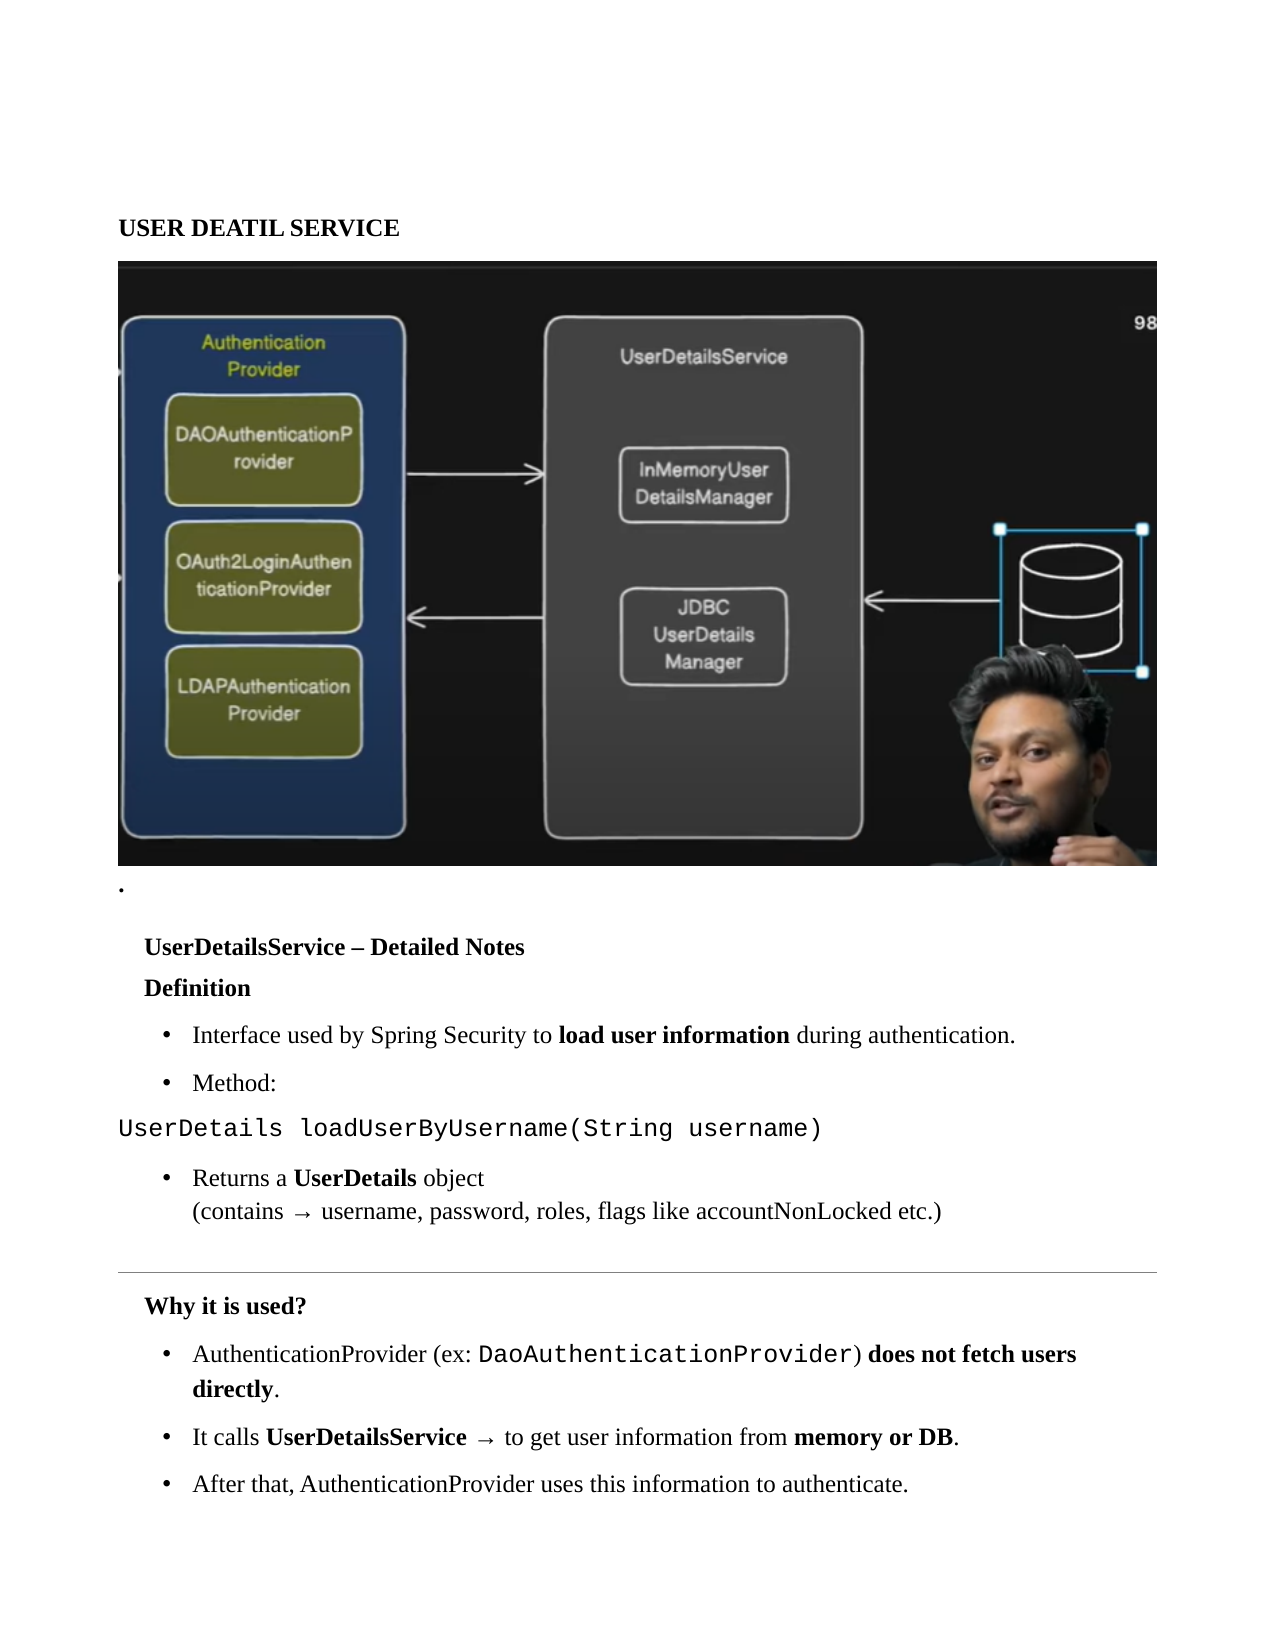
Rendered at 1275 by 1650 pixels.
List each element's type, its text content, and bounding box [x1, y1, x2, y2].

list Interface used by Spring Security to load user information during authentication. [162, 1020, 1157, 1049]
subtitle 📝 UserDetailsService – Detailed Notes [118, 932, 1157, 960]
text USER DEATIL SERVICE [118, 213, 1157, 242]
list AuthenticationProvider (ex: DaoAuthenticationProvider) does not fetch users directly. [162, 1339, 1157, 1403]
subtitle 🔹 Definition [118, 973, 1157, 1002]
text . [118, 866, 1157, 898]
list It calls UserDetailsService → to get user information from memory or DB. [162, 1422, 1157, 1450]
list Returns a UserDetails object (contains → username, password, roles, flags like accountNonLocked etc.) [162, 1163, 1157, 1224]
list Method: [162, 1068, 1157, 1097]
subtitle 🔹 Why it is used? [118, 1291, 1157, 1320]
list After that, AuthenticationProvider uses this information to authenticate. [162, 1469, 1157, 1498]
text UserDetails loadUserByUsername(String username) [118, 1116, 1157, 1144]
picture [118, 261, 1157, 866]
